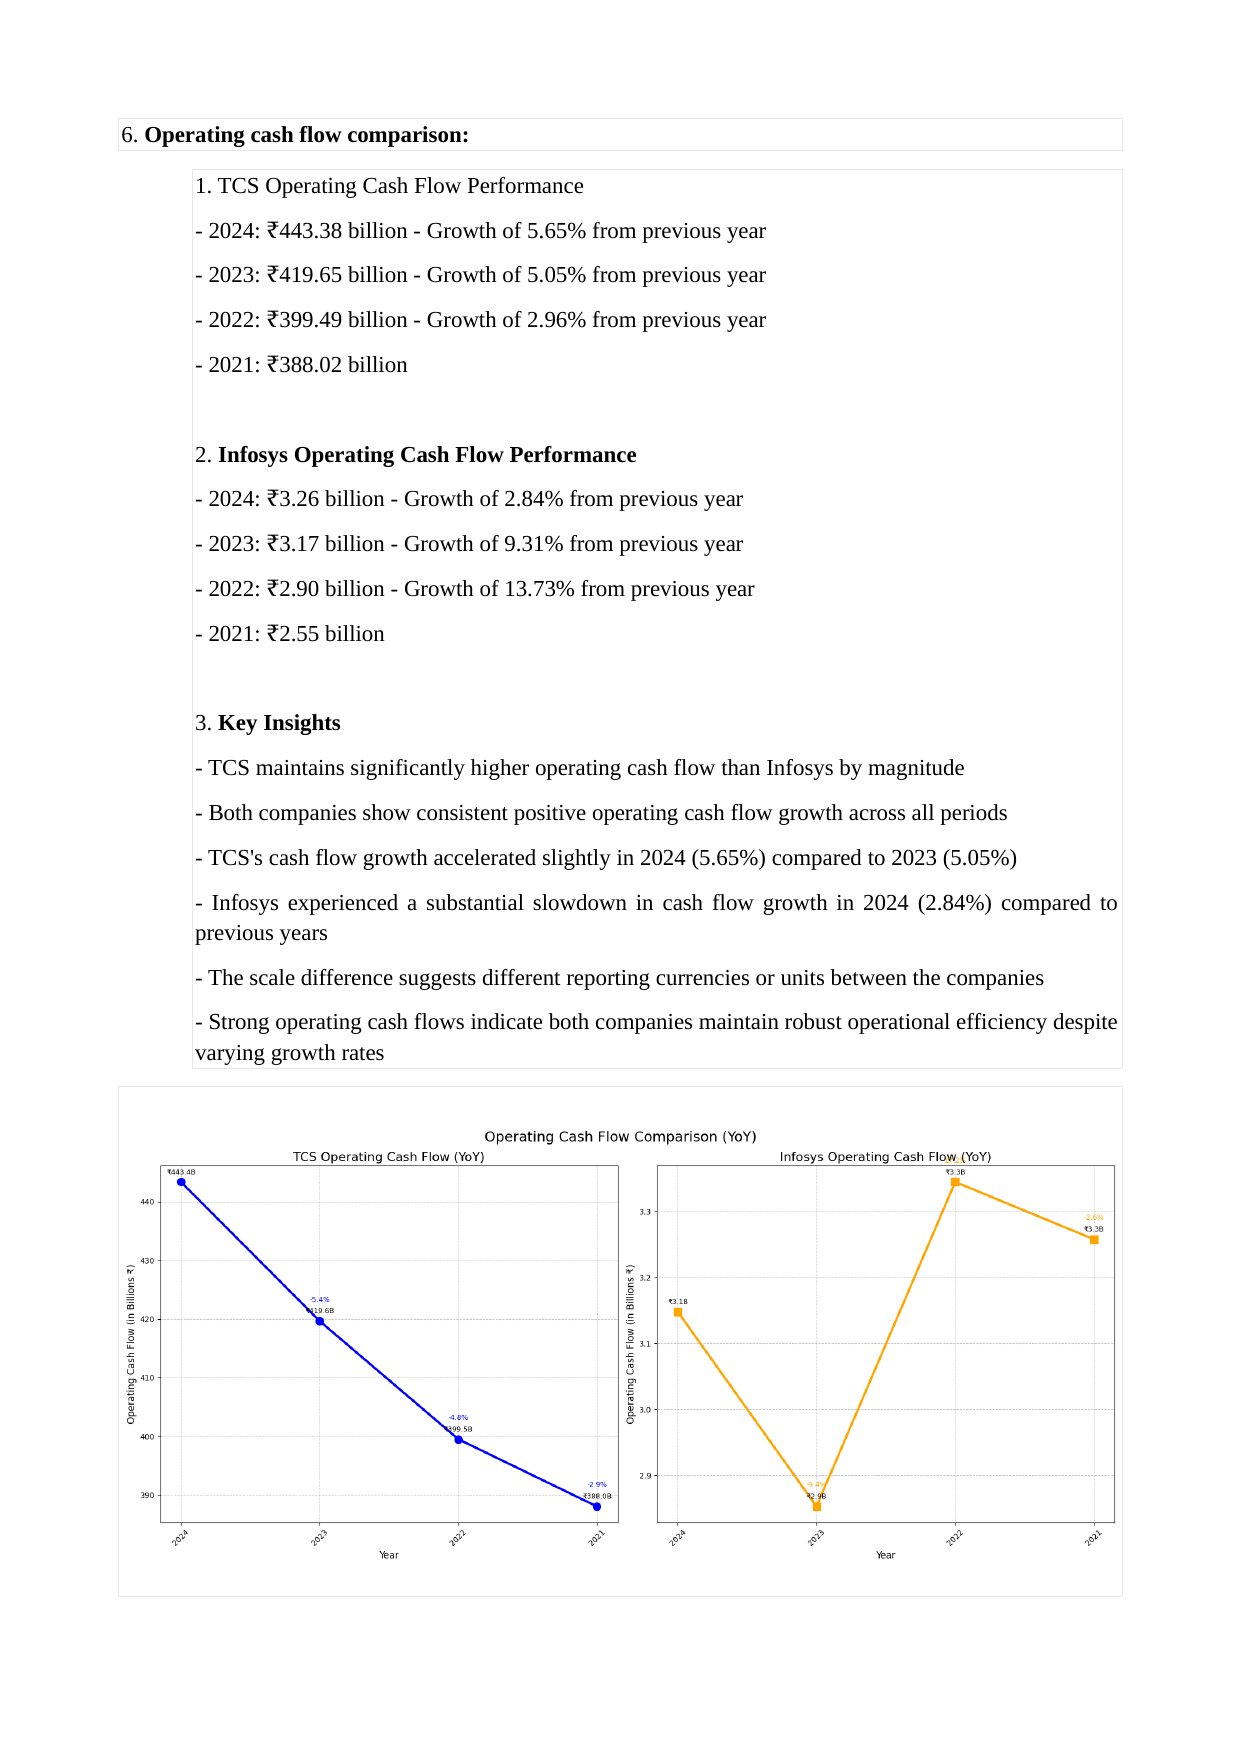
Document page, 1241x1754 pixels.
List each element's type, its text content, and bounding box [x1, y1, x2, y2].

text - 2024: ₹3.26 billion - Growth of 2.84% from previous year [193, 482, 1122, 512]
text 6. Operating cash flow comparison: [119, 119, 1122, 150]
text - Both companies show consistent positive operating cash flow growth across all periods [193, 796, 1122, 825]
text 3. Key Insights [193, 706, 1122, 736]
text - TCS's cash flow growth accelerated slightly in 2024 (5.65%) compared to 2023 (5.05%) [193, 841, 1122, 870]
text - 2021: ₹2.55 billion [193, 617, 1122, 646]
text - 2023: ₹419.65 billion - Growth of 5.05% from previous year [193, 258, 1122, 288]
text - 2022: ₹2.90 billion - Growth of 13.73% from previous year [193, 572, 1122, 601]
text - 2023: ₹3.17 billion - Growth of 9.31% from previous year [193, 527, 1122, 557]
picture [121, 1125, 1119, 1566]
text - 2022: ₹399.49 billion - Growth of 2.96% from previous year [193, 303, 1122, 333]
text - The scale difference suggests different reporting currencies or units between the companies [193, 961, 1122, 990]
text - Infosys experienced a substantial slowdown in cash flow growth in 2024 (2.84%) compared to previous years [193, 886, 1122, 945]
text 2. Infosys Operating Cash Flow Performance [193, 438, 1122, 467]
text - TCS maintains significantly higher operating cash flow than Infosys by magnitude [193, 751, 1122, 781]
text 1. TCS Operating Cash Flow Performance [193, 170, 1122, 198]
text - Strong operating cash flows indicate both companies maintain robust operational efficiency despite varying growth rates [193, 1005, 1122, 1068]
text - 2024: ₹443.38 billion - Growth of 5.65% from previous year [193, 214, 1122, 243]
text - 2021: ₹388.02 billion [193, 348, 1122, 377]
